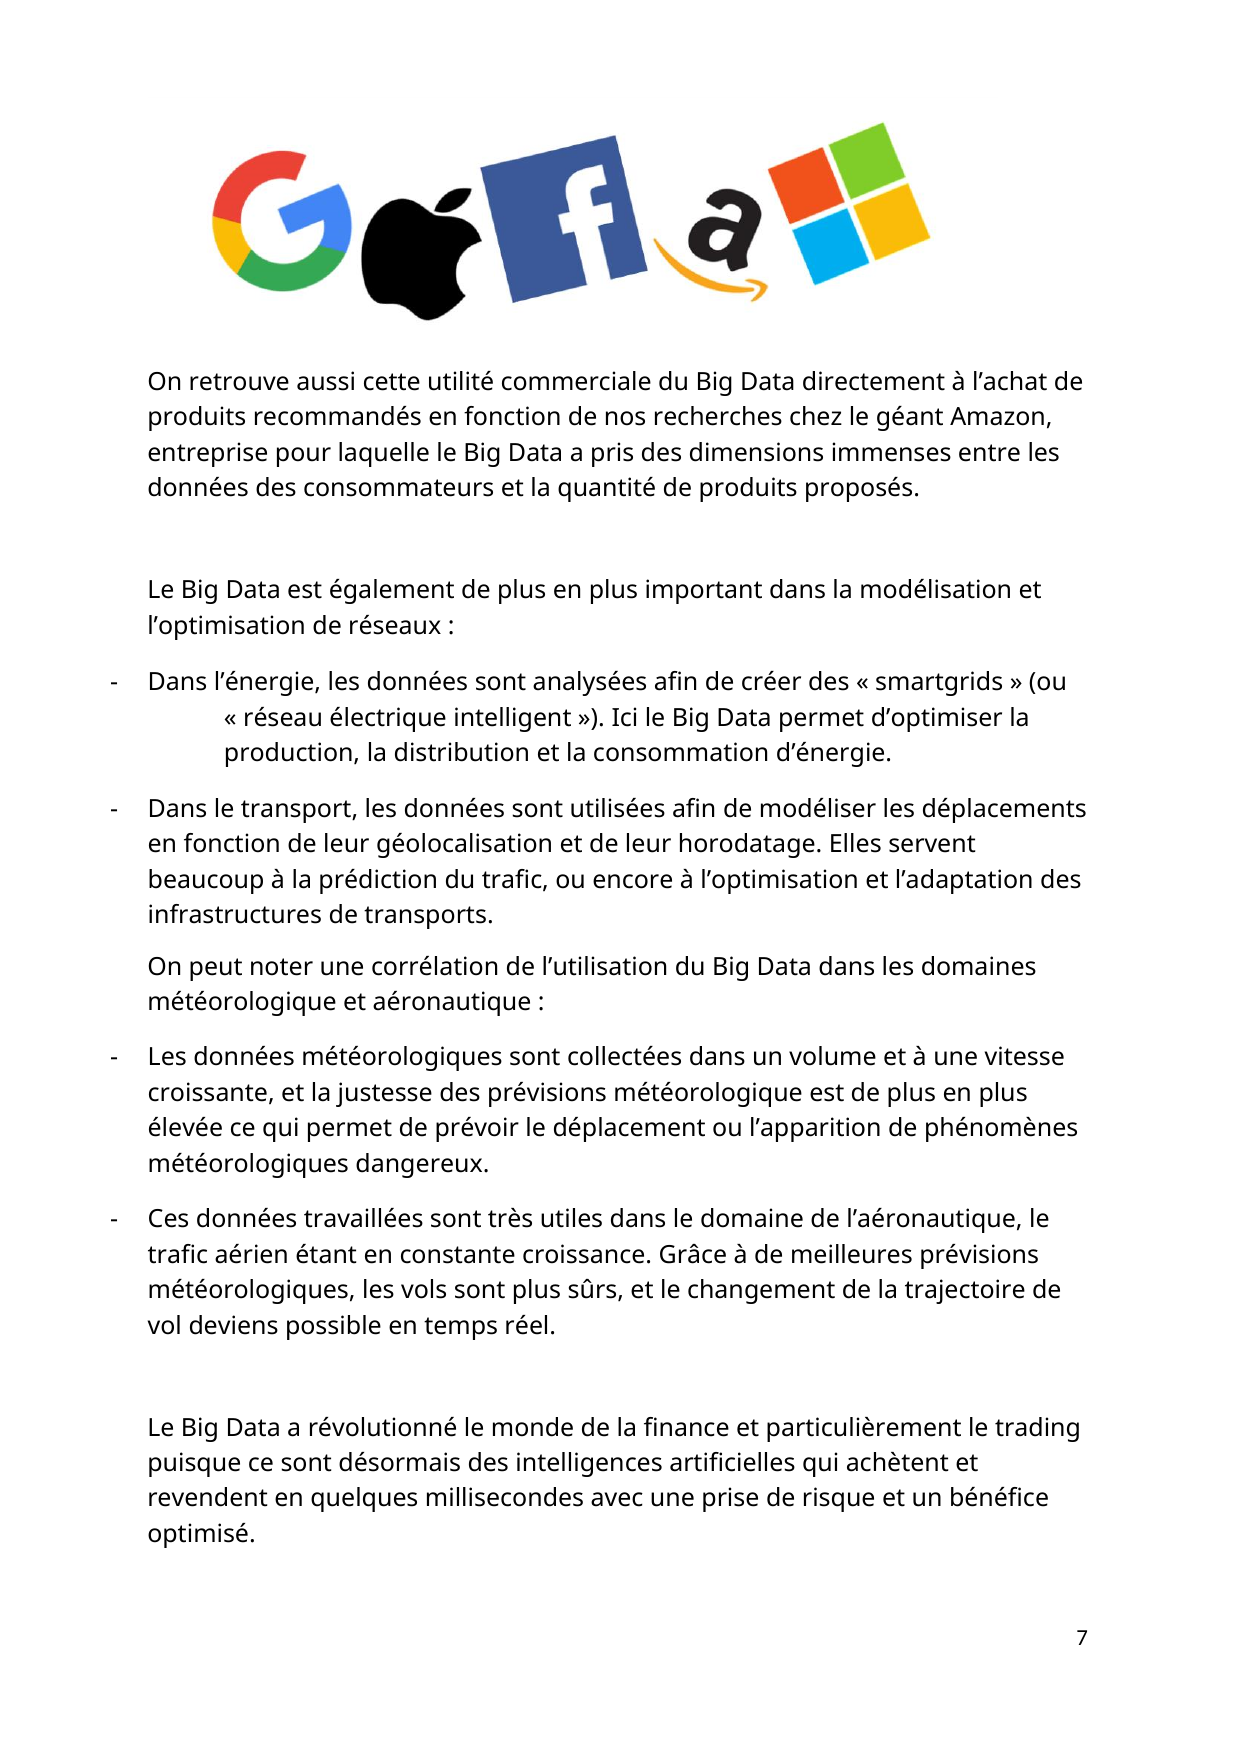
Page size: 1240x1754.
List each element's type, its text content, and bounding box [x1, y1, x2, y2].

text Le Big Data est également de plus en plus important dans la modélisation et l’optimisation de réseaux : [147, 572, 1092, 642]
list Dans l’énergie, les données sont analysées afin de créer des « smartgrids » (ou [110, 663, 1092, 697]
text « réseau électrique intelligent »). Ici le Big Data permet d’optimiser la production, la distribution et la consommation d’énergie. [224, 699, 1092, 769]
list Ces données travaillées sont très utiles dans le domaine de l’aéronautique, le trafic aérien étant en constante croissance. Grâce à de meilleures prévisions météorologiques, les vols sont plus sûrs, et le changement de la trajectoire de vol deviens possible en temps réel. [110, 1201, 1092, 1341]
text On retrouve aussi cette utilité commerciale du Big Data directement à l’achat de produits recommandés en fonction de nos recherches chez le géant Amazon, entreprise pour laquelle le Big Data a pris des dimensions immenses entre les données des consommateurs et la quantité de produits proposés. [147, 363, 1092, 504]
text On peut noter une corrélation de l’utilisation du Big Data dans les domaines météorologique et aéronautique : [147, 948, 1092, 1018]
list Les données météorologiques sont collectées dans un volume et à une vitesse croissante, et la justesse des prévisions météorologique est de plus en plus élevée ce qui permet de prévoir le déplacement ou l’apparition de phénomènes météorologiques dangereux. [110, 1039, 1092, 1179]
list Dans le transport, les données sont utilisées afin de modéliser les déplacements en fonction de leur géolocalisation et de leur horodatage. Elles servent beaucoup à la prédiction du trafic, ou encore à l’optimisation et l’adaptation des infrastructures de transports. [110, 791, 1092, 931]
text Le Big Data a révolutionné le monde de la finance et particulièrement le trading puisque ce sont désormais des intelligences artificielles qui achètent et revendent en quelques millisecondes avec une prise de risque et un bénéfice optimisé. [147, 1409, 1092, 1549]
